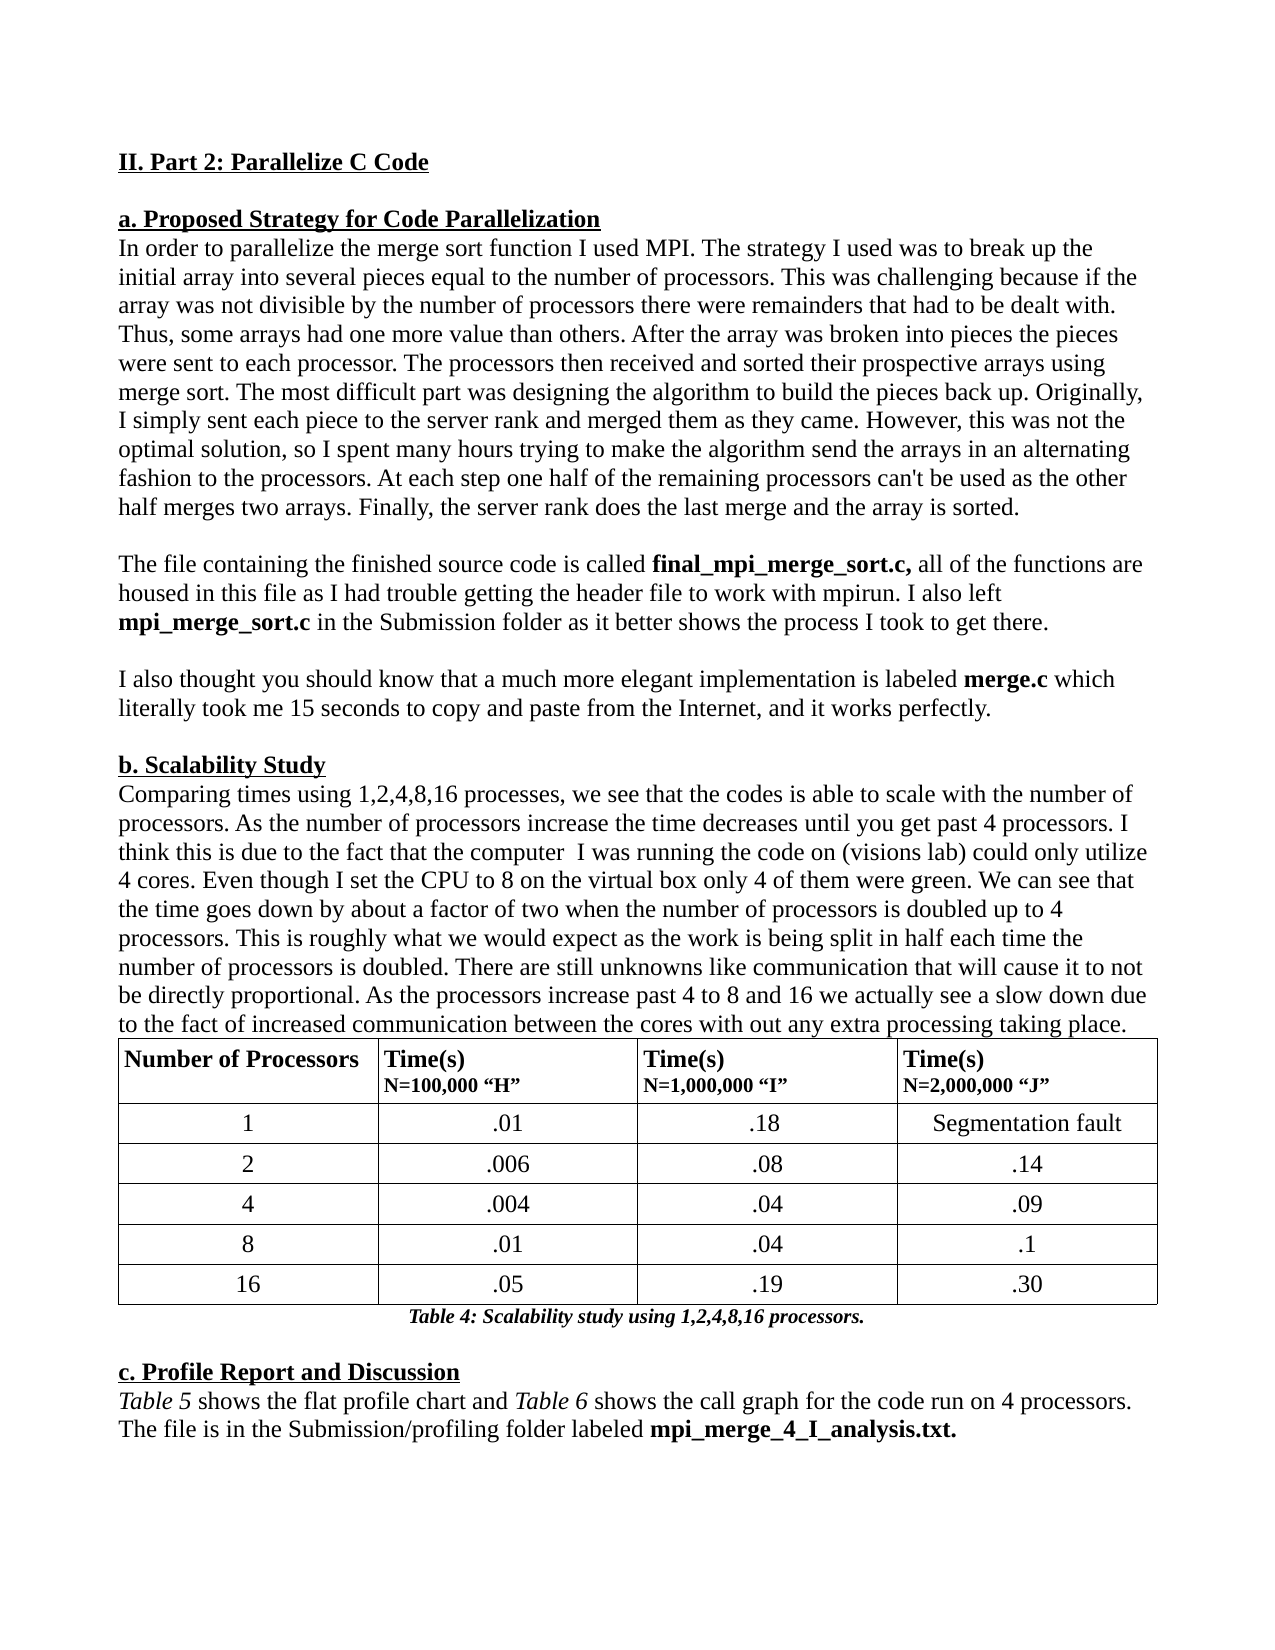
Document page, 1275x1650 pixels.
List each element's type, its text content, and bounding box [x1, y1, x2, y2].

text Table 5 shows the flat profile chart and Table 6 shows the call graph for the code run on 4 processors. The file is in the Submission/profiling folder labeled mpi_merge_4_I_analysis.txt. [118, 1386, 1157, 1443]
table_cell .004 [379, 1184, 637, 1223]
table_cell 2 [119, 1144, 378, 1183]
table_cell .19 [638, 1265, 897, 1304]
table_cell .1 [898, 1225, 1157, 1264]
text Table 4: Scalability study using 1,2,4,8,16 processors. [118, 1305, 1157, 1328]
table_cell 8 [119, 1225, 378, 1264]
table_header Time(s) N=100,000 “H” [379, 1039, 637, 1102]
table_cell 4 [119, 1184, 378, 1223]
text c. Profile Report and Discussion [118, 1357, 1157, 1386]
text I also thought you should know that a much more elegant implementation is labeled merge.c which literally took me 15 seconds to copy and paste from the Internet, and it works perfectly. [118, 664, 1157, 722]
table_cell .006 [379, 1144, 637, 1183]
table_cell 1 [119, 1104, 378, 1143]
table_cell .01 [379, 1104, 637, 1143]
table_cell .30 [898, 1265, 1157, 1304]
table_header Time(s) N=2,000,000 “J” [898, 1039, 1157, 1102]
table_header Time(s) N=1,000,000 “I” [638, 1039, 897, 1102]
table_cell 16 [119, 1265, 378, 1304]
text a. Proposed Strategy for Code Parallelization [118, 204, 1157, 233]
table_cell .05 [379, 1265, 637, 1304]
text b. Scalability Study [118, 751, 1157, 779]
table_cell .04 [638, 1225, 897, 1264]
table_cell .04 [638, 1184, 897, 1223]
table_header Number of Processors [119, 1039, 378, 1102]
table_cell .08 [638, 1144, 897, 1183]
text The file containing the finished source code is called final_mpi_merge_sort.c, all of the functions are housed in this file as I had trouble getting the header file to work with mpirun. I also left mpi_merge_sort.c in the Submission folder as it better shows the process I took to get there. [118, 549, 1157, 636]
text In order to parallelize the merge sort function I used MPI. The strategy I used was to break up the initial array into several pieces equal to the number of processors. This was challenging because if the array was not divisible by the number of processors there were remainders that had to be dealt with. Thus, some arrays had one more value than others. After the array was broken into pieces the pieces were sent to each processor. The processors then received and sorted their prospective arrays using merge sort. The most difficult part was designing the algorithm to build the pieces back up. Originally, I simply sent each piece to the server rank and merged them as they came. However, this was not the optimal solution, so I spent many hours trying to make the algorithm send the arrays in an alternating fashion to the processors. At each step one half of the remaining processors can't be used as the other half merges two arrays. Finally, the server rank does the last merge and the array is sorted. [118, 233, 1157, 521]
table_cell .14 [898, 1144, 1157, 1183]
table_cell .09 [898, 1184, 1157, 1223]
text II. Part 2: Parallelize C Code [118, 147, 1157, 176]
table_cell .01 [379, 1225, 637, 1264]
table_cell .18 [638, 1104, 897, 1143]
table_cell Segmentation fault [898, 1104, 1157, 1143]
text Comparing times using 1,2,4,8,16 processes, we see that the codes is able to scale with the number of processors. As the number of processors increase the time decreases until you get past 4 processors. I think this is due to the fact that the computer I was running the code on (visions lab) could only utilize 4 cores. Even though I set the CPU to 8 on the virtual box only 4 of them were green. We can see that the time goes down by about a factor of two when the number of processors is doubled up to 4 processors. This is roughly what we would expect as the work is being split in half each time the number of processors is doubled. There are still unknowns like communication that will cause it to not be directly proportional. As the processors increase past 4 to 8 and 16 we actually see a slow down due to the fact of increased communication between the cores with out any extra processing taking place. [118, 779, 1157, 1038]
